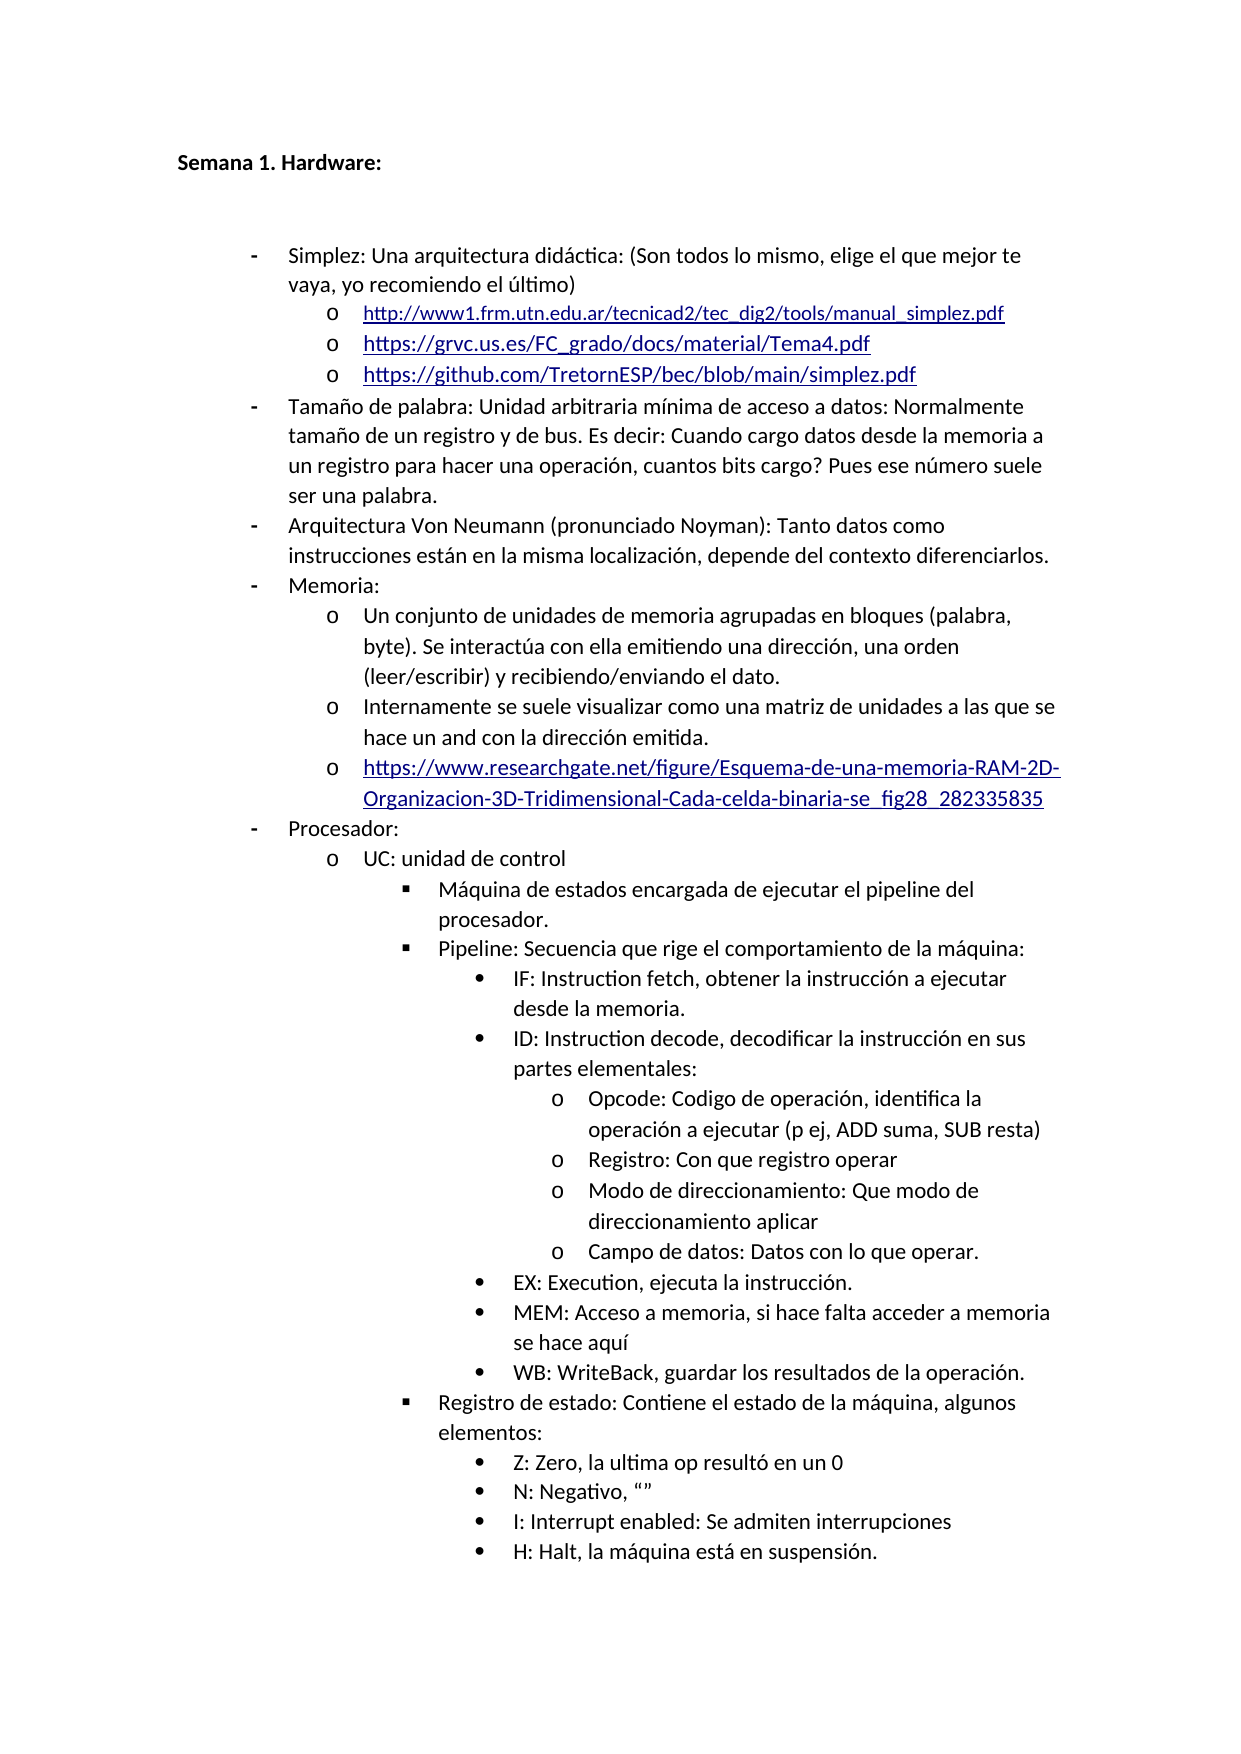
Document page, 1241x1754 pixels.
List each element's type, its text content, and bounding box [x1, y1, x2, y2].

list UC: unidad de control [326, 844, 1063, 873]
text Semana 1. Hardware: [177, 148, 1063, 176]
list Arquitectura Von Neumann (pronunciado Noyman): Tanto datos como instrucciones están en la misma localización, depende del contexto diferenciarlos. [251, 511, 1063, 569]
list Registro de estado: Contiene el estado de la máquina, algunos elementos: [401, 1388, 1063, 1446]
list Máquina de estados encargada de ejecutar el pipeline del procesador. [401, 875, 1063, 933]
list Internamente se suele visualizar como una matriz de unidades a las que se hace un and con la dirección emitida. [326, 692, 1063, 751]
list Procesador: [251, 814, 1063, 842]
list N: Negativo, “” [476, 1477, 1063, 1506]
list Z: Zero, la ultima op resultó en un 0 [476, 1448, 1063, 1476]
list I: Interrupt enabled: Se admiten interrupciones [476, 1507, 1063, 1535]
list MEM: Acceso a memoria, si hace falta acceder a memoria se hace aquí [476, 1298, 1063, 1356]
list Opcode: Codigo de operación, identifica la operación a ejecutar (p ej, ADD suma, SUB resta) [551, 1084, 1063, 1143]
list IF: Instruction fetch, obtener la instrucción a ejecutar desde la memoria. [476, 964, 1063, 1022]
list Modo de direccionamiento: Que modo de direccionamiento aplicar [551, 1176, 1063, 1235]
list Pipeline: Secuencia que rige el comportamiento de la máquina: [401, 934, 1063, 963]
list https://grvc.us.es/FC_grado/docs/material/Tema4.pdf [326, 329, 1063, 359]
list https://github.com/TretornESP/bec/blob/main/simplez.pdf [326, 361, 1063, 390]
list WB: WriteBack, guardar los resultados de la operación. [476, 1358, 1063, 1386]
list Registro: Con que registro operar [551, 1145, 1063, 1174]
list Tamaño de palabra: Unidad arbitraria mínima de acceso a datos: Normalmente tamaño de un registro y de bus. Es decir: Cuando cargo datos desde la memoria a un registro para hacer una operación, cuantos bits cargo? Pues ese número suele ser una palabra. [251, 392, 1063, 509]
list EX: Execution, ejecuta la instrucción. [476, 1268, 1063, 1296]
list Simplez: Una arquitectura didáctica: (Son todos lo mismo, elige el que mejor te vaya, yo recomiendo el último) [251, 241, 1063, 299]
list ID: Instruction decode, decodificar la instrucción en sus partes elementales: [476, 1024, 1063, 1082]
list https://www.researchgate.net/figure/Esquema-de-una-memoria-RAM-2D-Organizacion-3D-Tridimensional-Cada-celda-binaria-se_fig28_282335835 [326, 753, 1063, 812]
list Campo de datos: Datos con lo que operar. [551, 1237, 1063, 1266]
list http://www1.frm.utn.edu.ar/tecnicad2/tec_dig2/tools/manual_simplez.pdf [326, 301, 1063, 328]
list H: Halt, la máquina está en suspensión. [476, 1537, 1063, 1565]
list Memoria: [251, 571, 1063, 599]
list Un conjunto de unidades de memoria agrupadas en bloques (palabra, byte). Se interactúa con ella emitiendo una dirección, una orden (leer/escribir) y recibiendo/enviando el dato. [326, 601, 1063, 690]
